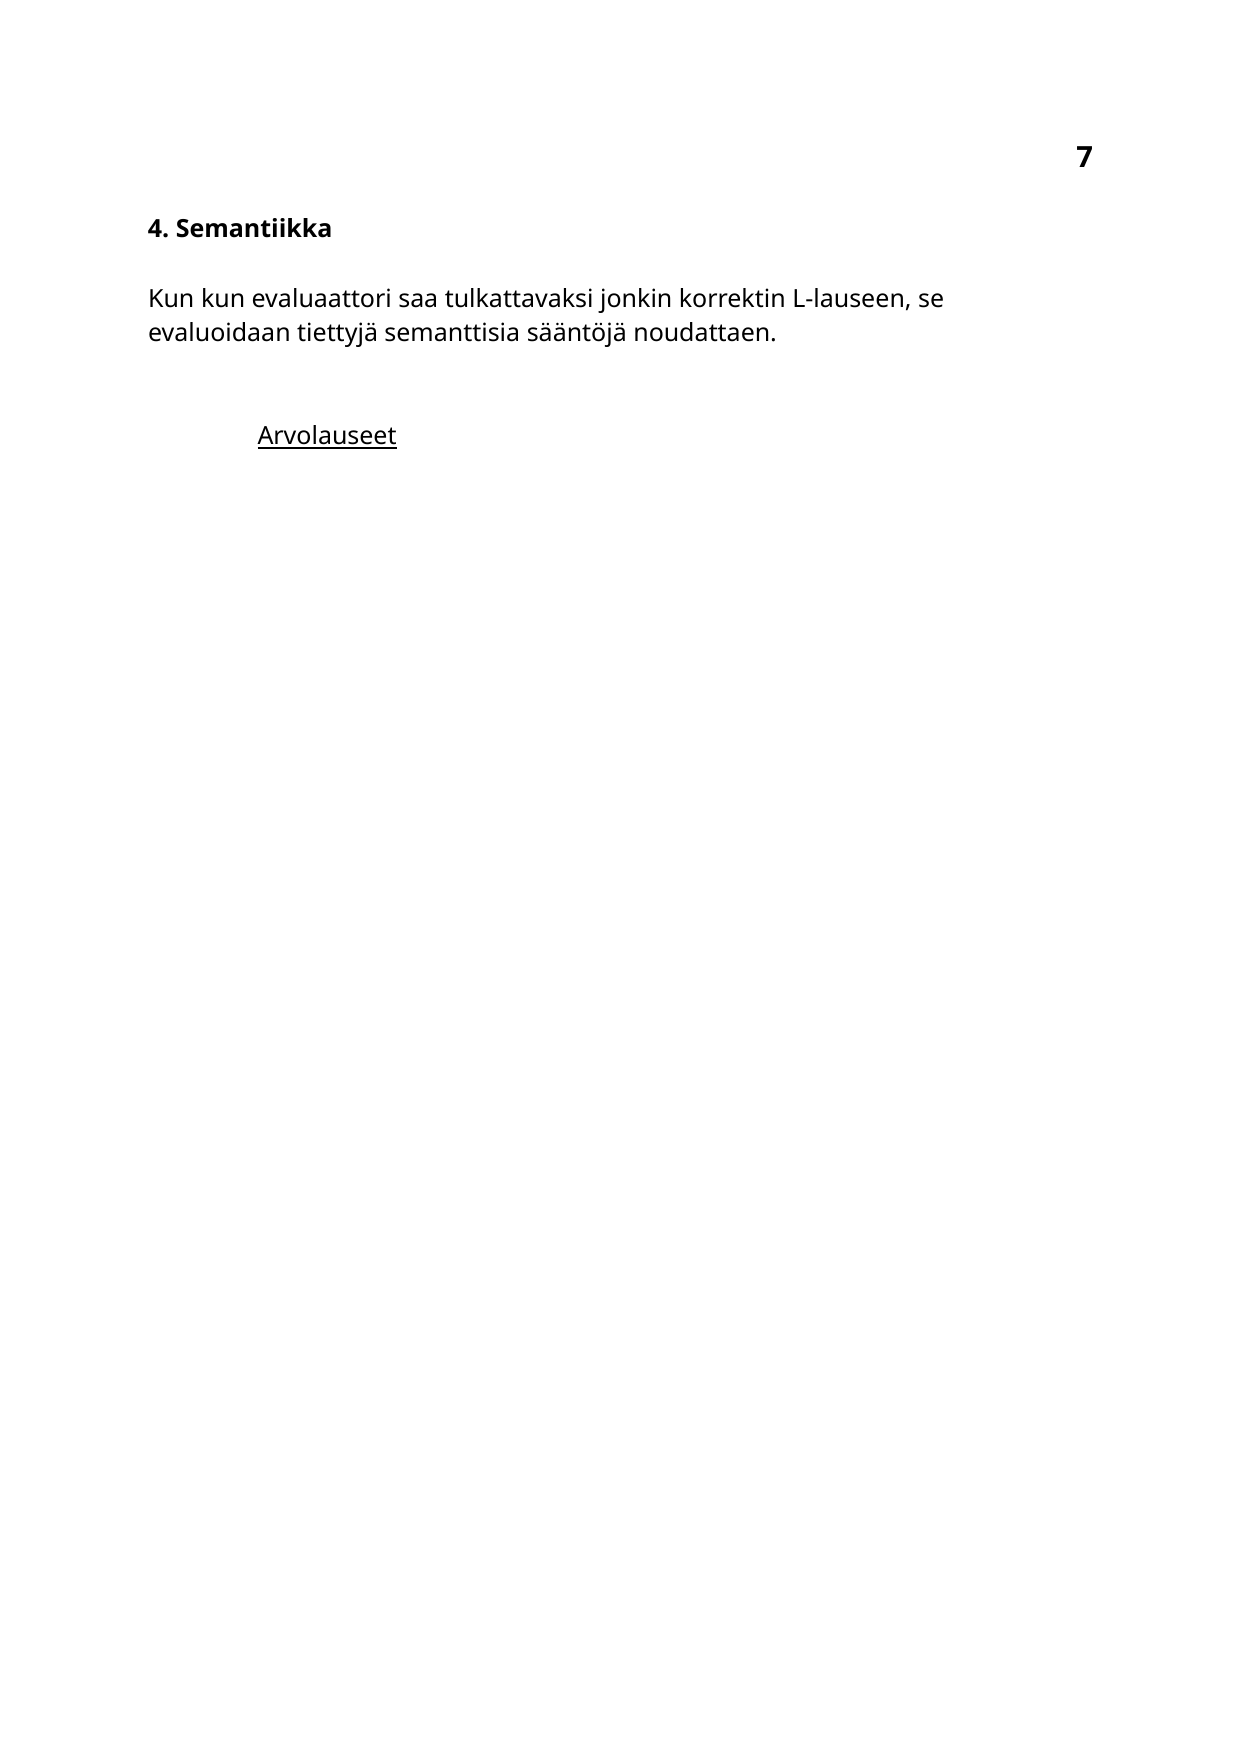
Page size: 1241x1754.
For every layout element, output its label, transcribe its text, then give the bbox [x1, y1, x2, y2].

text Kun kun evaluaattori saa tulkattavaksi jonkin korrektin L-lauseen, se evaluoidaan tiettyjä semanttisia sääntöjä noudattaen. [148, 280, 1093, 348]
subtitle 7 [148, 136, 1093, 176]
text Arvolauseet [257, 384, 1093, 452]
subtitle 4. Semantiikka [148, 211, 1093, 245]
